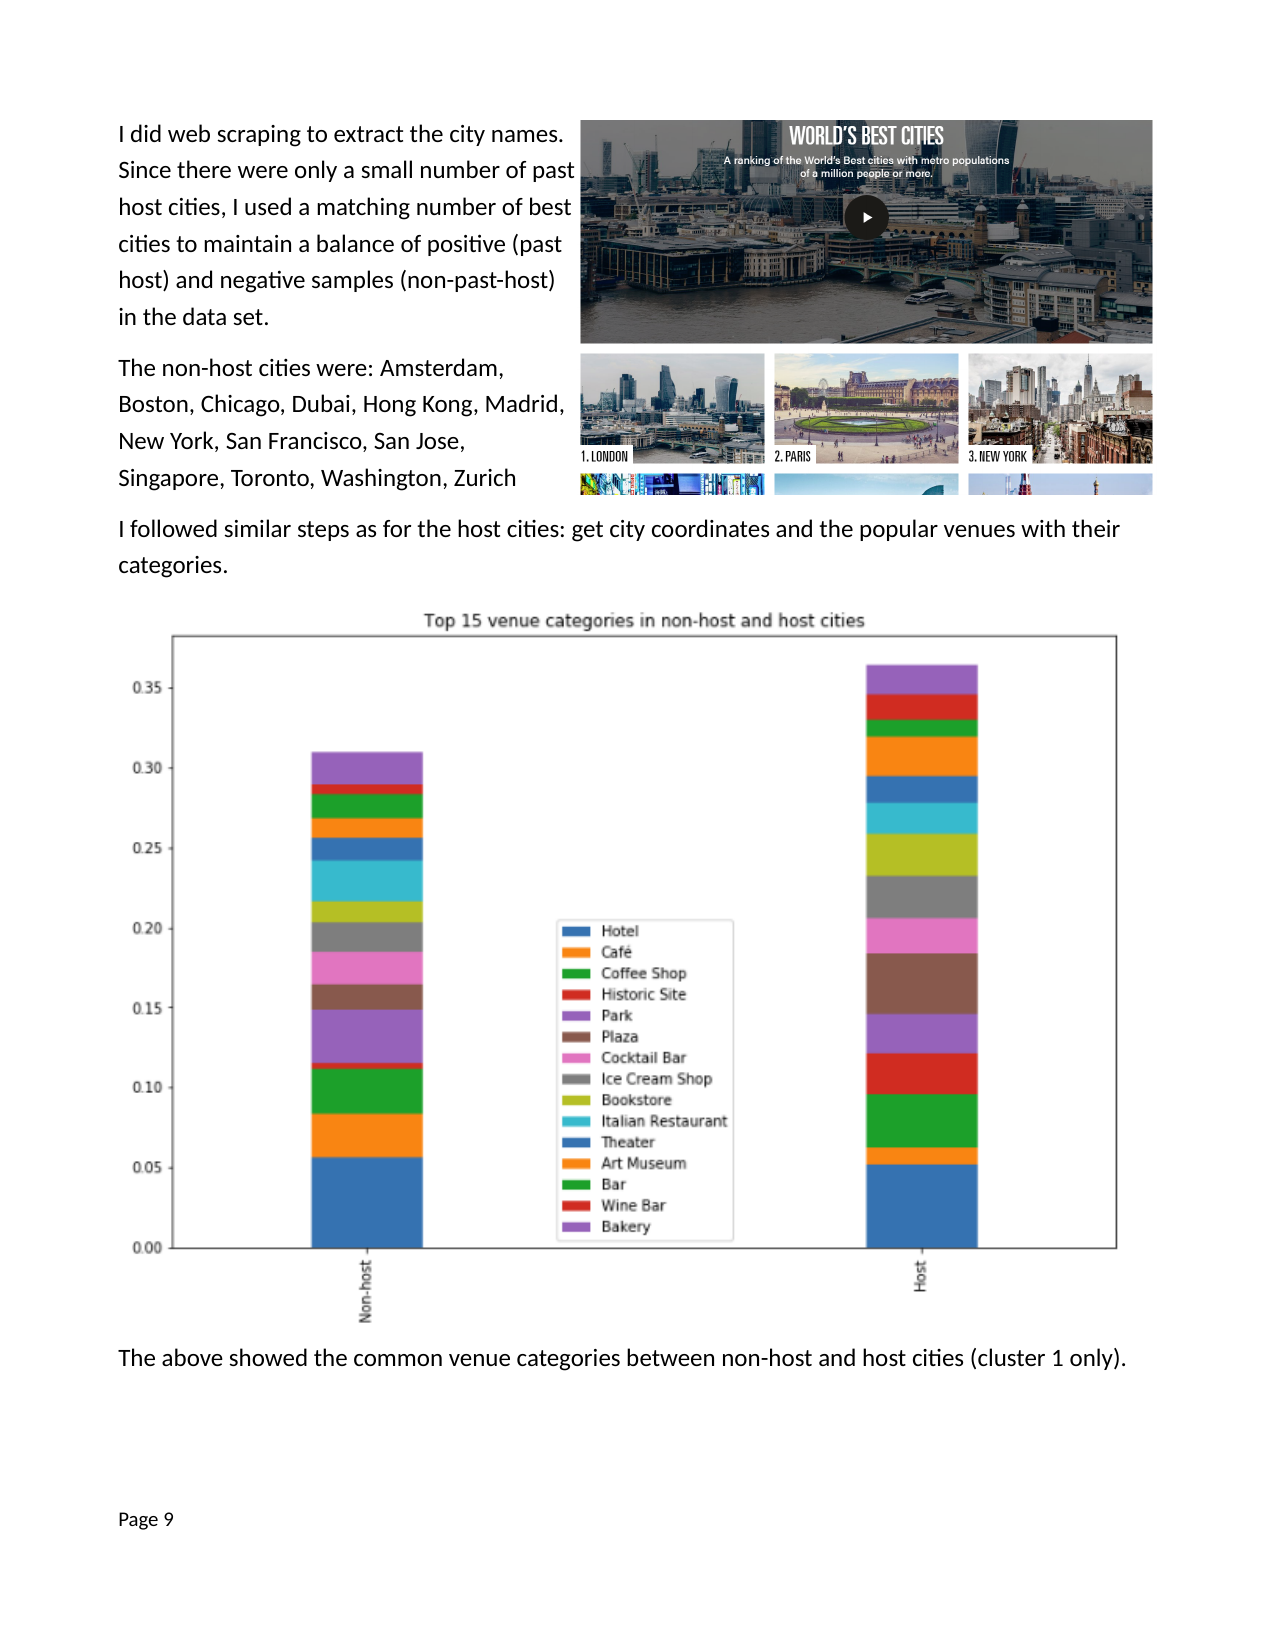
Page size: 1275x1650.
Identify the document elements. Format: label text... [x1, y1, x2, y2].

text I followed similar steps as for the host cities: get city coordinates and the popular venues with their categories. [118, 513, 1157, 580]
text The above showed the common venue categories between non-host and host cities (cluster 1 only). [118, 601, 1157, 1373]
picture [576, 120, 1157, 495]
picture [120, 600, 1155, 1337]
text The non-host cities were: Amsterdam, Boston, Chicago, Dubai, Hong Kong, Madrid, New York, San Francisco, San Jose, Singapore, Toronto, Washington, Zurich [118, 352, 576, 492]
text I did web scraping to extract the city names. Since there were only a small number of past host cities, I used a matching number of best cities to maintain a balance of positive (past host) and negative samples (non-past-host) in the data set. [118, 118, 1157, 331]
